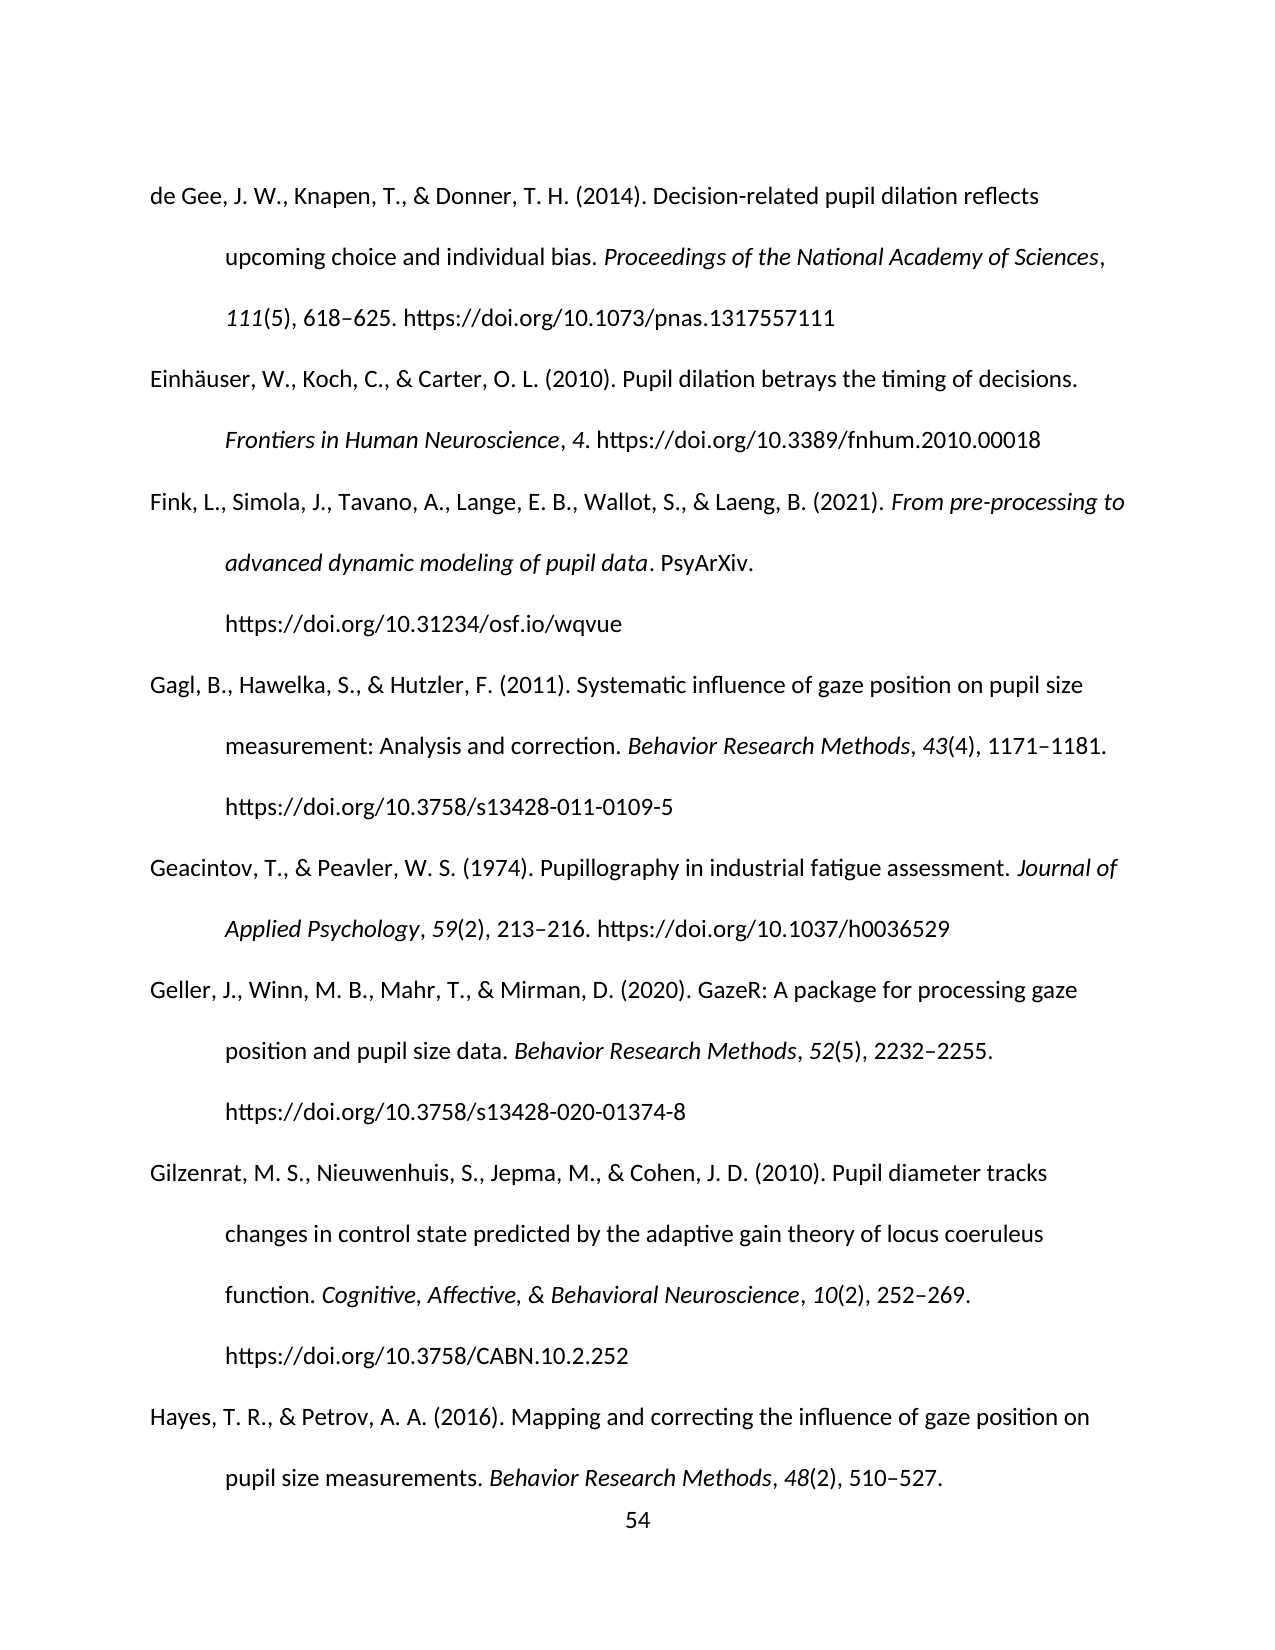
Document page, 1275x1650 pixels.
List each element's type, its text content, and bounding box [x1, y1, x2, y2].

text de Gee, J. W., Knapen, T., & Donner, T. H. (2014). Decision-related pupil dilation reflects upcoming choice and individual bias. Proceedings of the National Academy of Sciences, 111(5), 618–625. https://doi.org/10.1073/pnas.1317557111 [150, 181, 1125, 333]
text Geacintov, T., & Peavler, W. S. (1974). Pupillography in industrial fatigue assessment. Journal of Applied Psychology, 59(2), 213–216. https://doi.org/10.1037/h0036529 [150, 852, 1125, 943]
text Gilzenrat, M. S., Nieuwenhuis, S., Jepma, M., & Cohen, J. D. (2010). Pupil diameter tracks changes in control state predicted by the adaptive gain theory of locus coeruleus function. Cognitive, Affective, & Behavioral Neuroscience, 10(2), 252–269. https://doi.org/10.3758/CABN.10.2.252 [150, 1157, 1125, 1371]
text Hayes, T. R., & Petrov, A. A. (2016). Mapping and correcting the influence of gaze position on pupil size measurements. Behavior Research Methods, 48(2), 510–527. [150, 1401, 1125, 1493]
text Fink, L., Simola, J., Tavano, A., Lange, E. B., Wallot, S., & Laeng, B. (2021). From pre-processing to advanced dynamic modeling of pupil data. PsyArXiv. https://doi.org/10.31234/osf.io/wqvue [150, 486, 1125, 638]
text Geller, J., Winn, M. B., Mahr, T., & Mirman, D. (2020). GazeR: A package for processing gaze position and pupil size data. Behavior Research Methods, 52(5), 2232–2255. https://doi.org/10.3758/s13428-020-01374-8 [150, 974, 1125, 1127]
text Einhäuser, W., Koch, C., & Carter, O. L. (2010). Pupil dilation betrays the timing of decisions. Frontiers in Human Neuroscience, 4. https://doi.org/10.3389/fnhum.2010.00018 [150, 364, 1125, 455]
text Gagl, B., Hawelka, S., & Hutzler, F. (2011). Systematic influence of gaze position on pupil size measurement: Analysis and correction. Behavior Research Methods, 43(4), 1171–1181. https://doi.org/10.3758/s13428-011-0109-5 [150, 669, 1125, 821]
